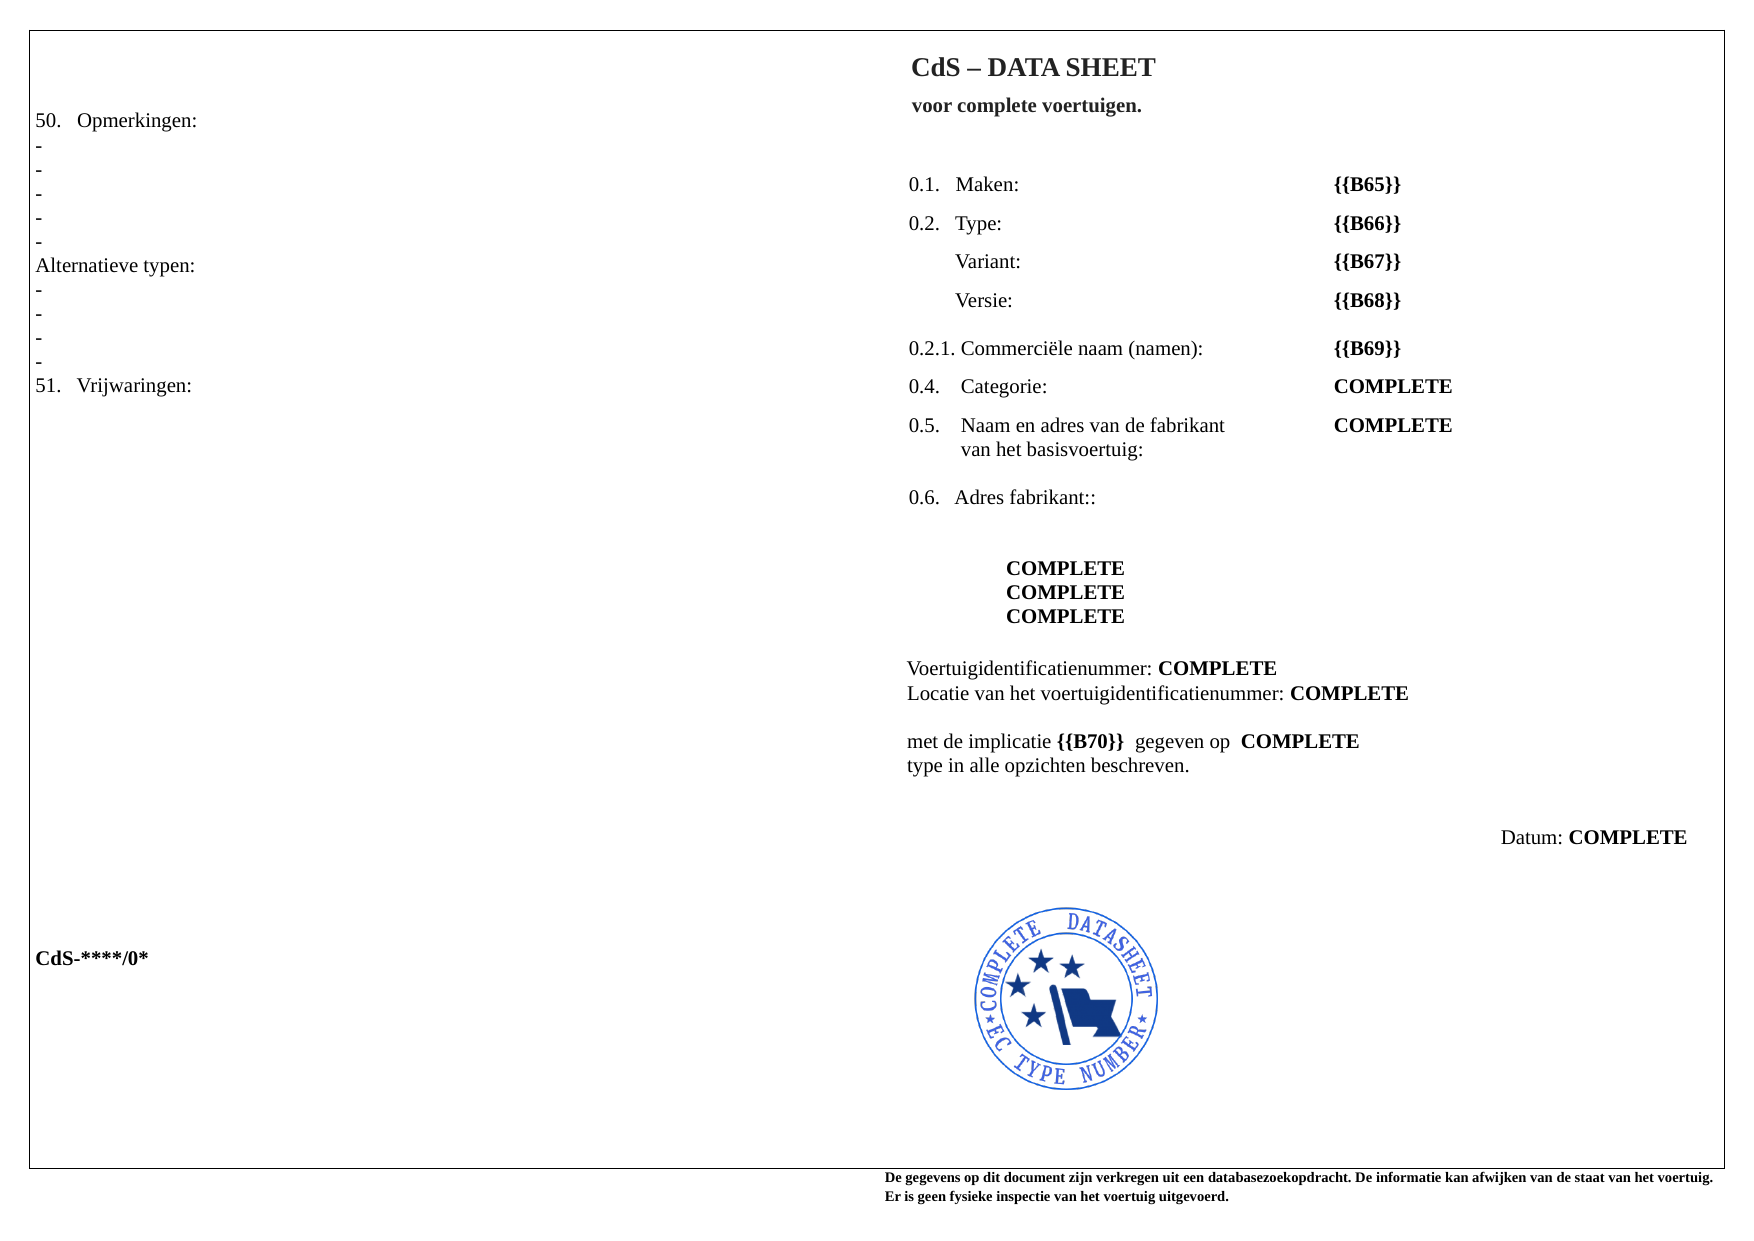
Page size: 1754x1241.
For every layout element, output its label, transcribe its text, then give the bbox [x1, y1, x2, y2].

table_header 0.1. Maken: 0.2. Type: Variant: Versie: 0.2.1. Commerciële naam (namen): 0.4. Categorie: 0.5. Naam en adres van de fabrikant van het basisvoertuig: 0.6. Adres fabrikant:: [903, 119, 1328, 556]
text Er is geen fysieke inspectie van het voertuig uitgevoerd. [29, 1188, 1724, 1205]
table_header 50. Opmerkingen: - - - - - Alternatieve typen: - - - - 51. Vrijwaringen: CdS-****/0* [30, 31, 886, 1168]
table_header {{B65}} {{B66}} {{B67}} {{B68}} {{B69}} COMPLETE COMPLETE [1328, 119, 1724, 556]
text De gegevens op dit document zijn verkregen uit een databasezoekopdracht. De informatie kan afwijken van de staat van het voertuig. [29, 1169, 1724, 1186]
picture [953, 886, 1179, 1111]
table_header CdS – DATA SHEET voor complete voertuigen. COMPLETE COMPLETE COMPLETE Voertuigidentificatienummer: COMPLETE Locatie van het voertuigidentificatienummer: COMPLETE met de implicatie {{B70}} gegeven op COMPLETE type in alle opzichten beschreven. Datum: COMPLETE [886, 31, 1724, 1168]
